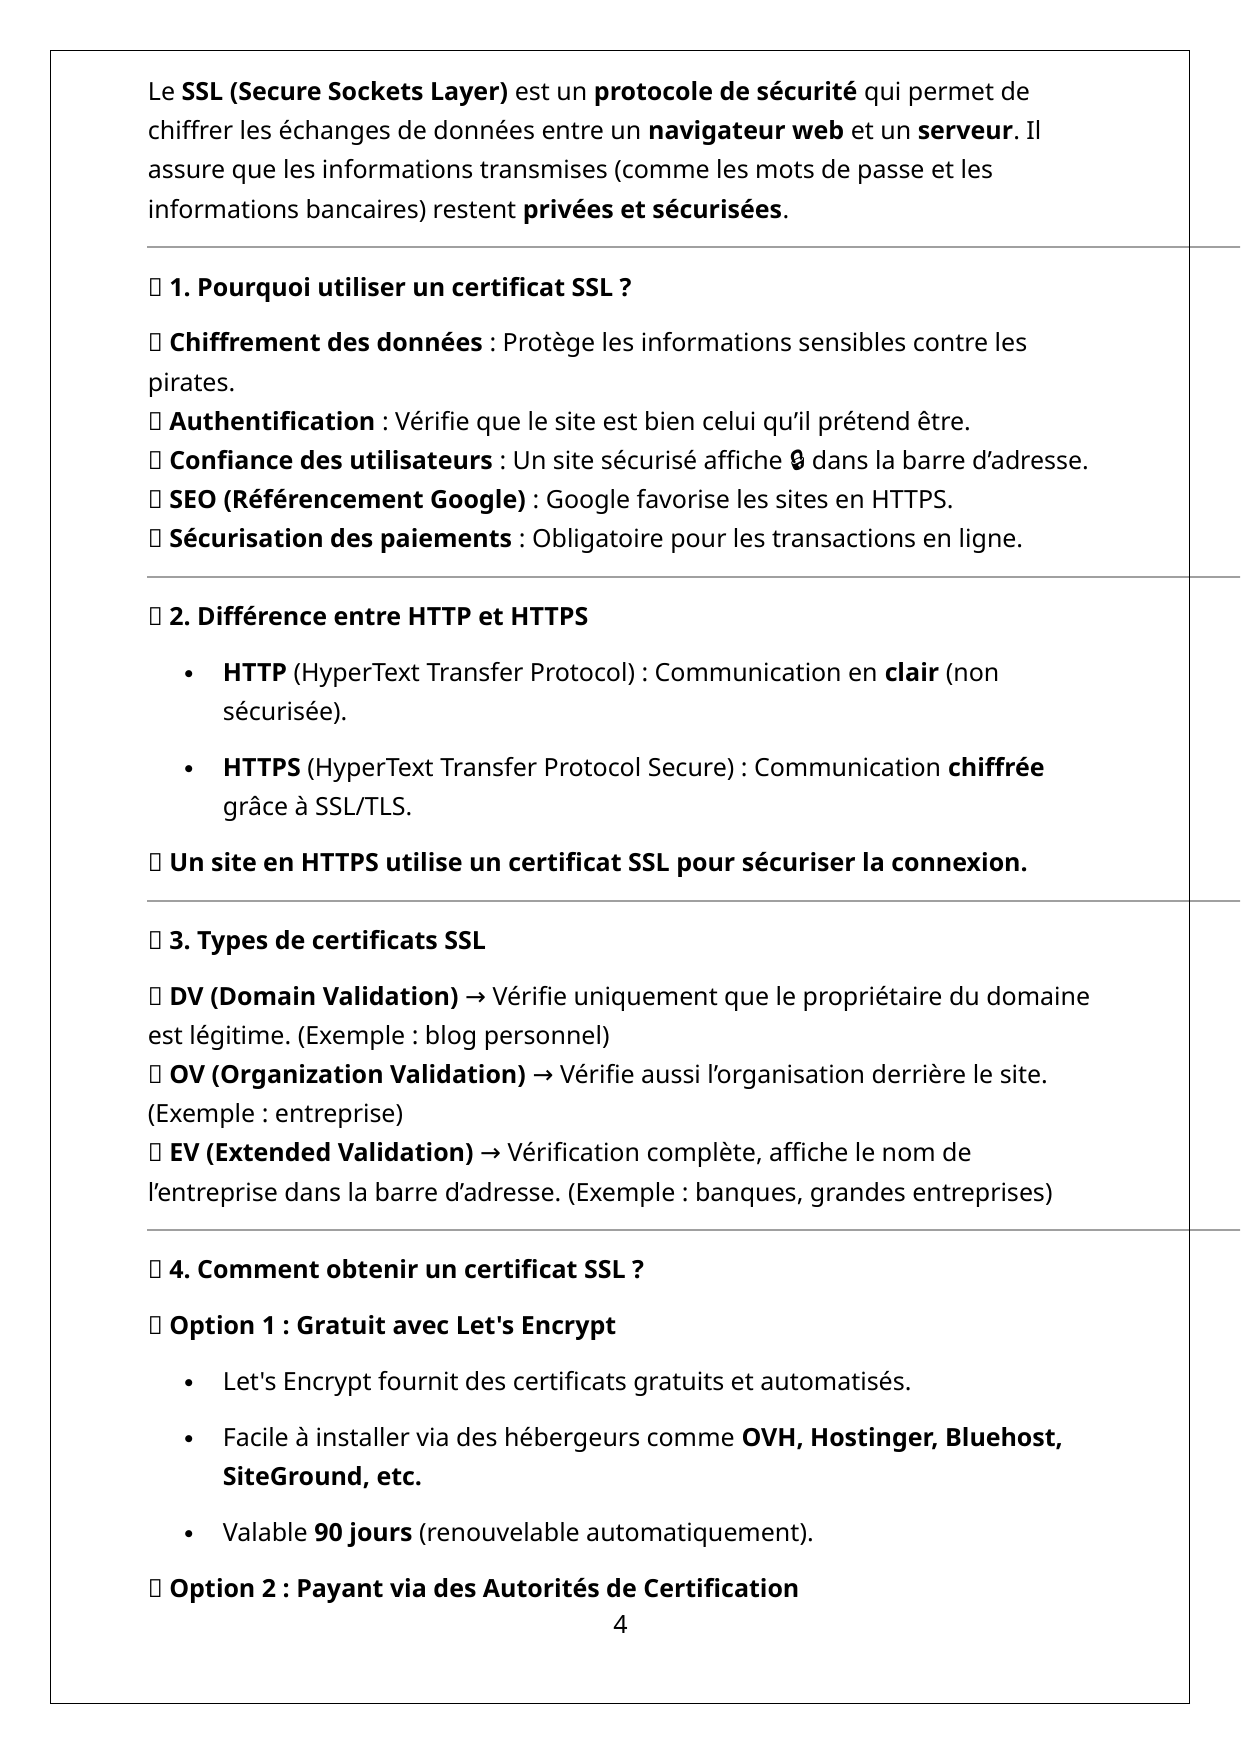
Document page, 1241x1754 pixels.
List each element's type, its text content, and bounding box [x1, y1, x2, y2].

list HTTPS (HyperText Transfer Protocol Secure) : Communication chiffrée grâce à SSL/TLS. [185, 749, 1093, 823]
text 🔹 3. Types de certificats SSL [148, 922, 1093, 957]
list Let's Encrypt fournit des certificats gratuits et automatisés. [185, 1364, 1093, 1398]
text 🔹 4. Comment obtenir un certificat SSL ? [148, 1252, 1093, 1286]
text 🔹 1. Pourquoi utiliser un certificat SSL ? [148, 269, 1093, 303]
text ✅ Chiffrement des données : Protège les informations sensibles contre les pirates. ✅ Authentification : Vérifie que le site est bien celui qu’il prétend être. ✅ Confiance des utilisateurs : Un site sécurisé affiche 🔒 dans la barre d’adresse. ✅ SEO (Référencement Google) : Google favorise les sites en HTTPS. ✅ Sécurisation des paiements : Obligatoire pour les transactions en ligne. [148, 325, 1093, 555]
text ✅ Option 2 : Payant via des Autorités de Certification [148, 1570, 1093, 1604]
text Le SSL (Secure Sockets Layer) est un protocole de sécurité qui permet de chiffrer les échanges de données entre un navigateur web et un serveur. Il assure que les informations transmises (comme les mots de passe et les informations bancaires) restent privées et sécurisées. [148, 74, 1093, 225]
text 🔹 2. Différence entre HTTP et HTTPS [148, 599, 1093, 633]
text 🔸 DV (Domain Validation) → Vérifie uniquement que le propriétaire du domaine est légitime. (Exemple : blog personnel) 🔸 OV (Organization Validation) → Vérifie aussi l’organisation derrière le site. (Exemple : entreprise) 🔸 EV (Extended Validation) → Vérification complète, affiche le nom de l’entreprise dans la barre d’adresse. (Exemple : banques, grandes entreprises) [148, 978, 1093, 1208]
list Valable 90 jours (renouvelable automatiquement). [185, 1514, 1093, 1549]
text 📌 Un site en HTTPS utilise un certificat SSL pour sécuriser la connexion. [148, 844, 1093, 879]
list HTTP (HyperText Transfer Protocol) : Communication en clair (non sécurisée). [185, 654, 1093, 728]
text ✅ Option 1 : Gratuit avec Let's Encrypt [148, 1308, 1093, 1342]
list Facile à installer via des hébergeurs comme OVH, Hostinger, Bluehost, SiteGround, etc. [185, 1419, 1093, 1493]
